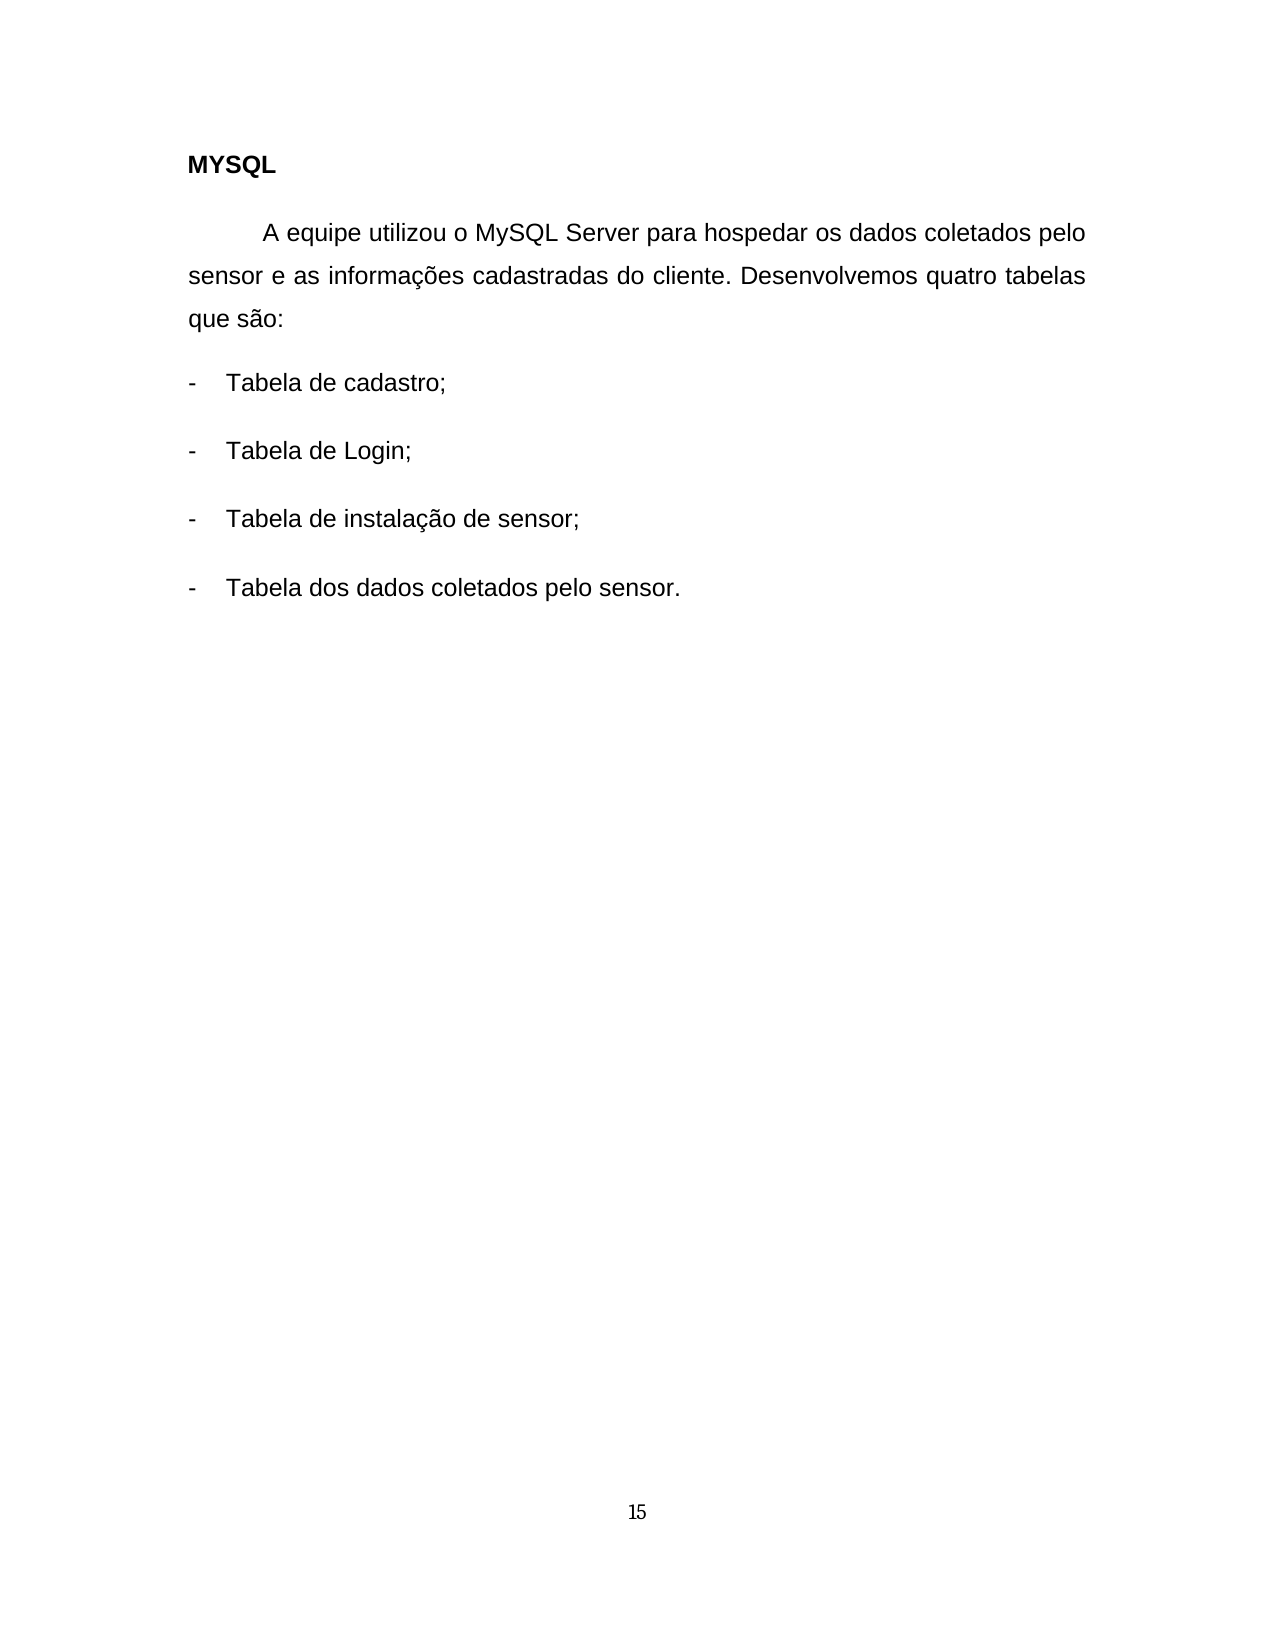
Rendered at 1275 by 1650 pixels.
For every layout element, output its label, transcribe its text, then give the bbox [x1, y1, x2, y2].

text A equipe utilizou o MySQL Server para hospedar os dados coletados pelo sensor e as informações cadastradas do cliente. Desenvolvemos quatro tabelas que são: [188, 218, 1087, 333]
list Tabela dos dados coletados pelo sensor. [188, 569, 1087, 603]
list Tabela de cadastro; [188, 365, 1087, 399]
list Tabela de instalação de sensor; [188, 501, 1087, 535]
subtitle MYSQL [187, 150, 1087, 179]
list Tabela de Login; [188, 433, 1087, 467]
